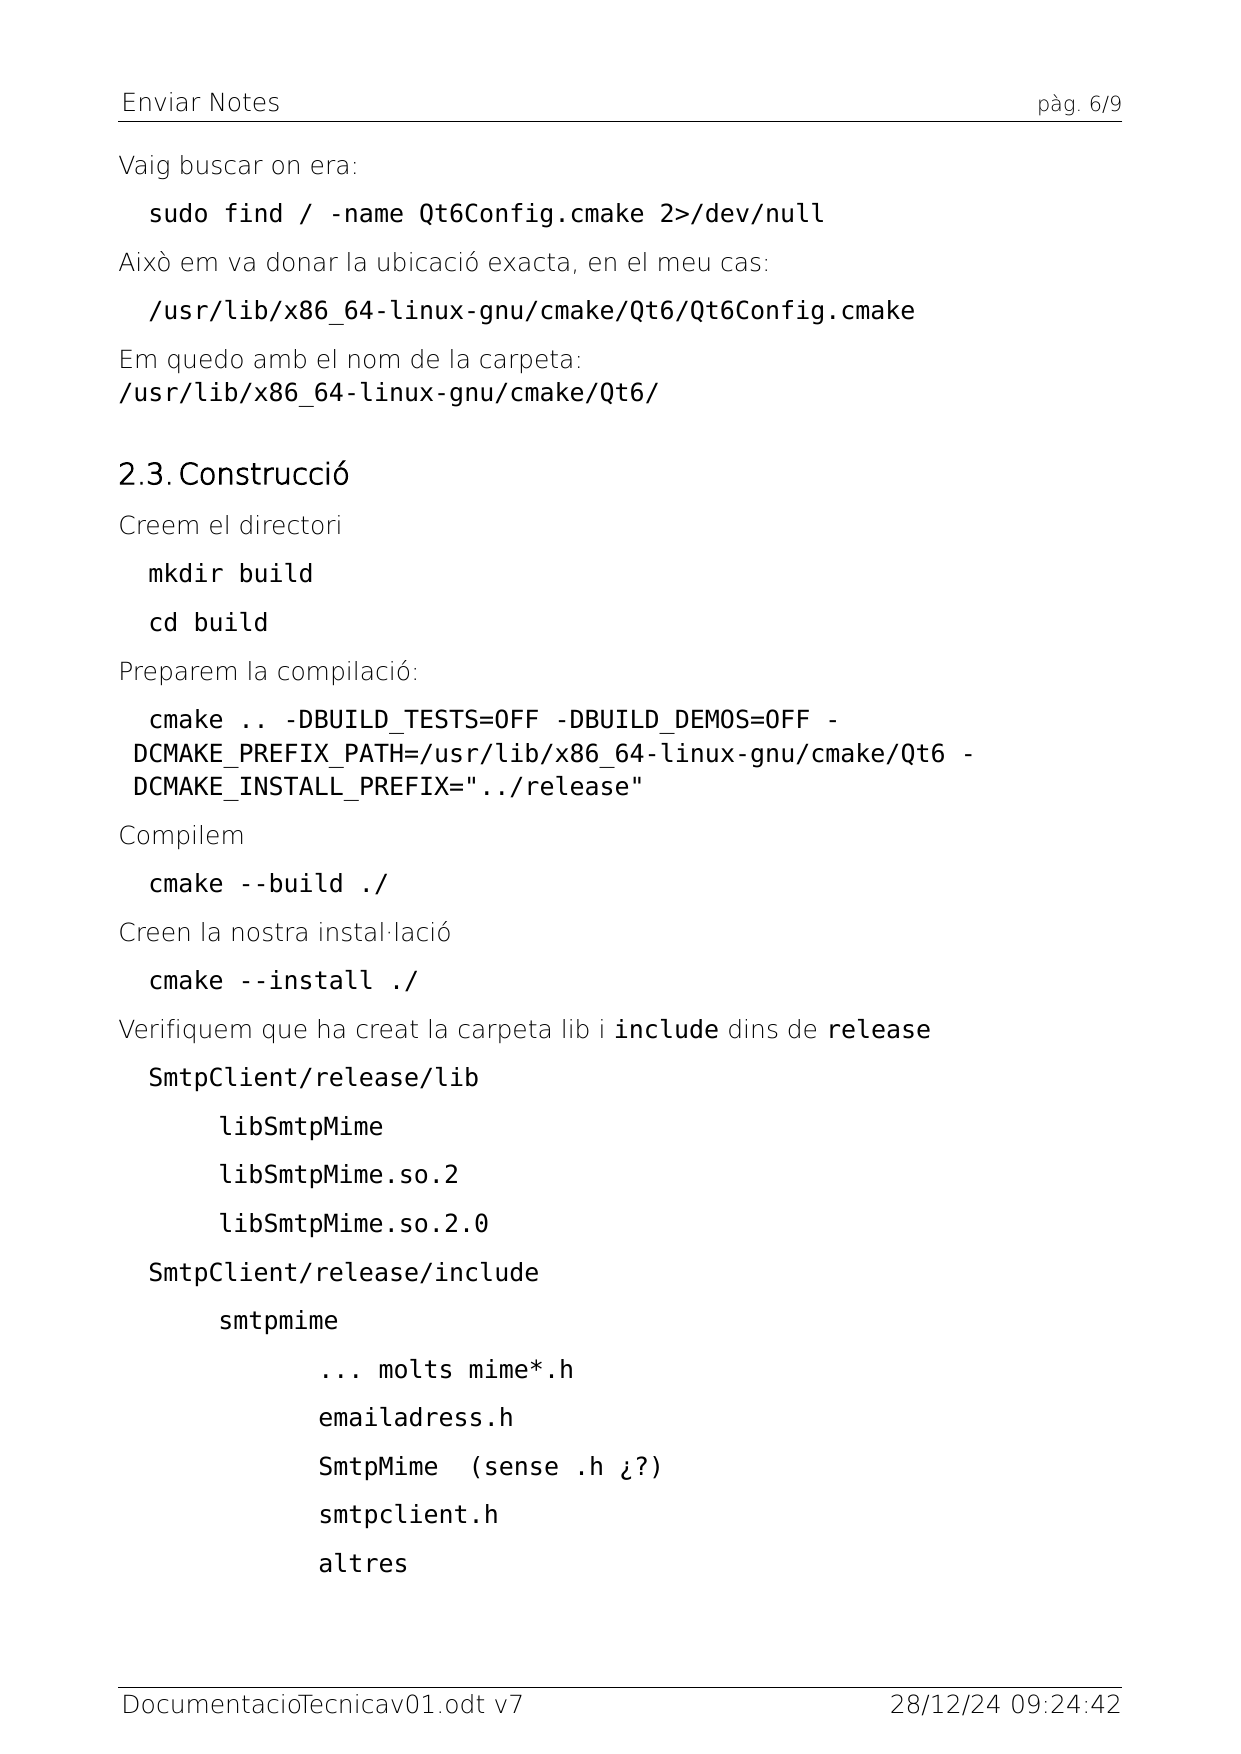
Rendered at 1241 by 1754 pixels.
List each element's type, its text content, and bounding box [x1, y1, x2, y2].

text altres [133, 1549, 1107, 1578]
text Això em va donar la ubicació exacta, en el meu cas: [118, 248, 1122, 277]
text ... molts mime*.h [133, 1355, 1107, 1384]
text emailadress.h [133, 1403, 1107, 1432]
text libSmtpMime.so.2 [133, 1161, 1107, 1190]
text Verifiquem que ha creat la carpeta lib i include dins de release [118, 1015, 1122, 1044]
text /usr/lib/x86_64-linux-gnu/cmake/Qt6/Qt6Config.cmake [133, 296, 1107, 326]
text Vaig buscar on era: [118, 151, 1122, 180]
text Creem el directori [118, 511, 1122, 540]
text Em quedo amb el nom de la carpeta: /usr/lib/x86_64-linux-gnu/cmake/Qt6/ [118, 345, 1122, 408]
subtitle Construcció [118, 457, 1122, 491]
text smtpmime [133, 1306, 1107, 1335]
text cd build [133, 608, 1107, 637]
text Preparem la compilació: [118, 657, 1122, 686]
text libSmtpMime.so.2.0 [133, 1209, 1107, 1238]
text cmake .. -DBUILD_TESTS=OFF -DBUILD_DEMOS=OFF -DCMAKE_PREFIX_PATH=/usr/lib/x86_64-linux-gnu/cmake/Qt6 -DCMAKE_INSTALL_PREFIX="../release" [133, 705, 1107, 801]
text smtpclient.h [133, 1500, 1107, 1529]
text sudo find / -name Qt6Config.cmake 2>/dev/null [133, 199, 1107, 228]
text SmtpClient/release/include [133, 1258, 1107, 1287]
text Creen la nostra instal·lació [118, 918, 1122, 947]
text mkdir build [133, 559, 1107, 589]
text cmake --install ./ [133, 966, 1107, 996]
text cmake --build ./ [133, 869, 1107, 898]
text libSmtpMime [133, 1112, 1107, 1141]
text SmtpMime (sense .h ¿?) [133, 1452, 1107, 1481]
text Compilem [118, 821, 1122, 850]
text SmtpClient/release/lib [133, 1063, 1107, 1093]
